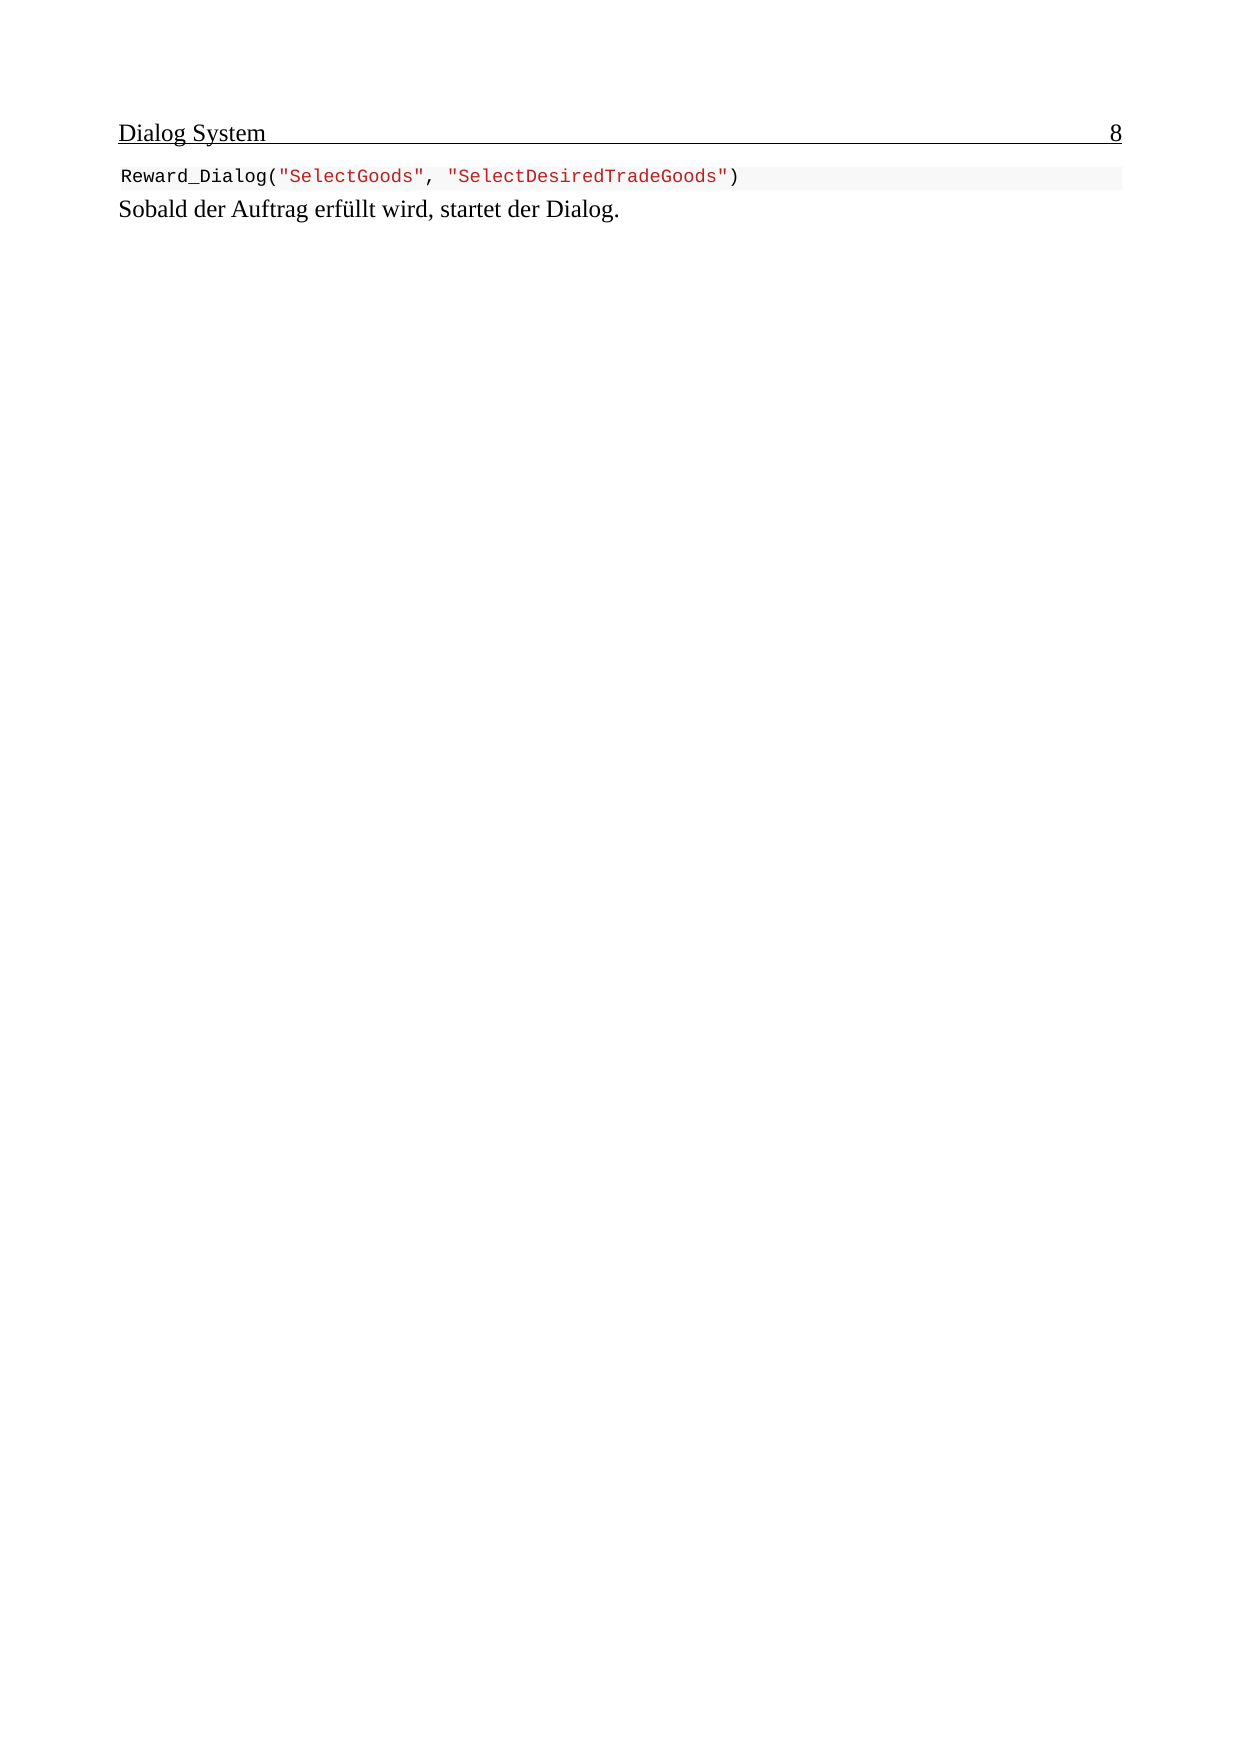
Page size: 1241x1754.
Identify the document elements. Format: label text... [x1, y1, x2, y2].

text Sobald der Auftrag erfüllt wird, startet der Dialog. [118, 176, 1122, 223]
